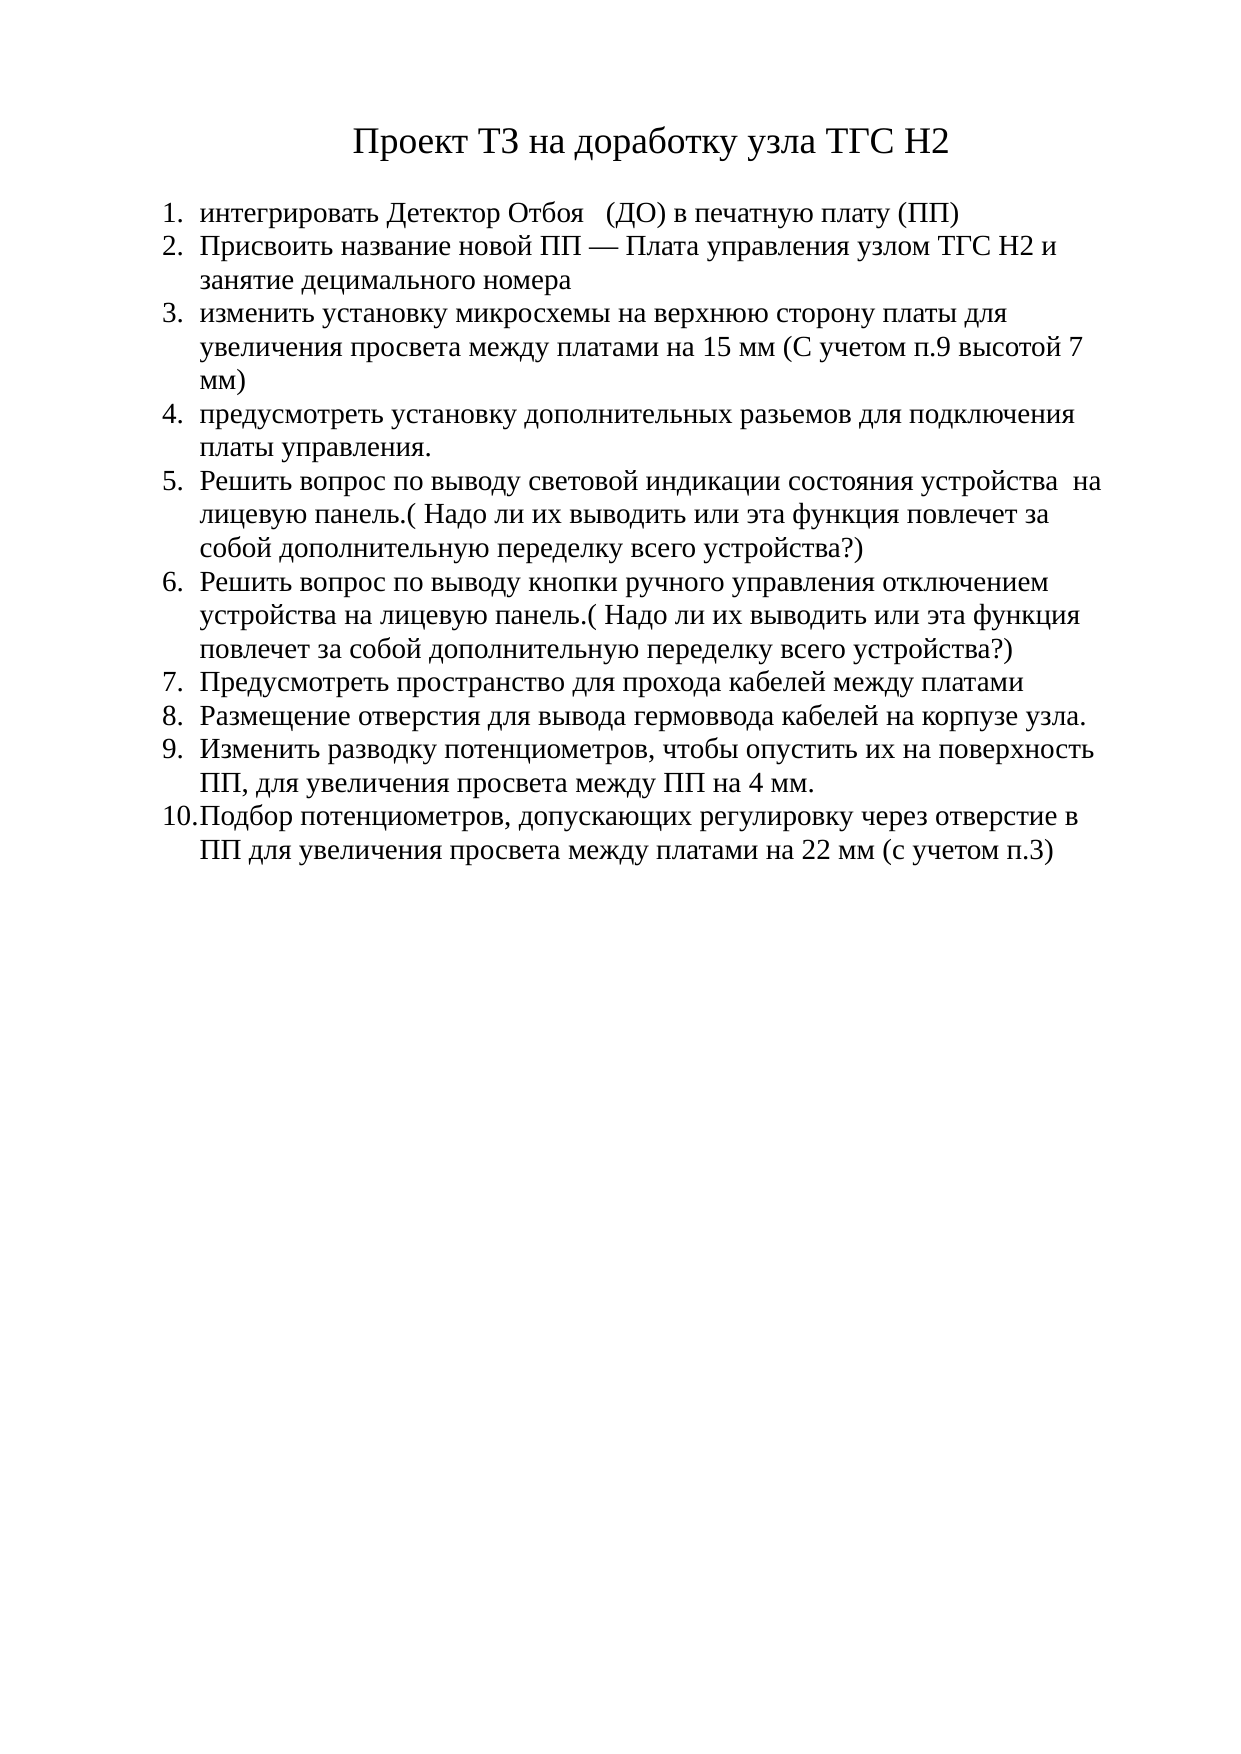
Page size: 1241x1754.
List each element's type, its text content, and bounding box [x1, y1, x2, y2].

list Решить вопрос по выводу кнопки ручного управления отключением устройства на лицевую панель.( Надо ли их выводить или эта функция повлечет за собой дополнительную переделку всего устройства?) [162, 564, 1122, 664]
list Изменить разводку потенциометров, чтобы опустить их на поверхность ПП, для увеличения просвета между ПП на 4 мм. [162, 731, 1122, 798]
list Подбор потенциометров, допускающих регулировку через отверстие в ПП для увеличения просвета между платами на 22 мм (с учетом п.3) [162, 798, 1122, 866]
text Проект ТЗ на доработку узла ТГС Н2 [179, 118, 1122, 161]
list Присвоить название новой ПП — Плата управления узлом ТГС Н2 и занятие децимального номера [162, 228, 1122, 295]
list изменить установку микросхемы на верхнюю сторону платы для увеличения просвета между платами на 15 мм (С учетом п.9 высотой 7 мм) [162, 295, 1122, 396]
list предусмотреть установку дополнительных разьемов для подключения платы управления. [162, 396, 1122, 463]
list Предусмотреть пространство для прохода кабелей между платами [162, 664, 1122, 698]
list Размещение отверстия для вывода гермоввода кабелей на корпузе узла. [162, 698, 1122, 731]
list Решить вопрос по выводу световой индикации состояния устройства на лицевую панель.( Надо ли их выводить или эта функция повлечет за собой дополнительную переделку всего устройства?) [162, 463, 1122, 564]
list интегрировать Детектор Отбоя (ДО) в печатную плату (ПП) [162, 195, 1122, 228]
